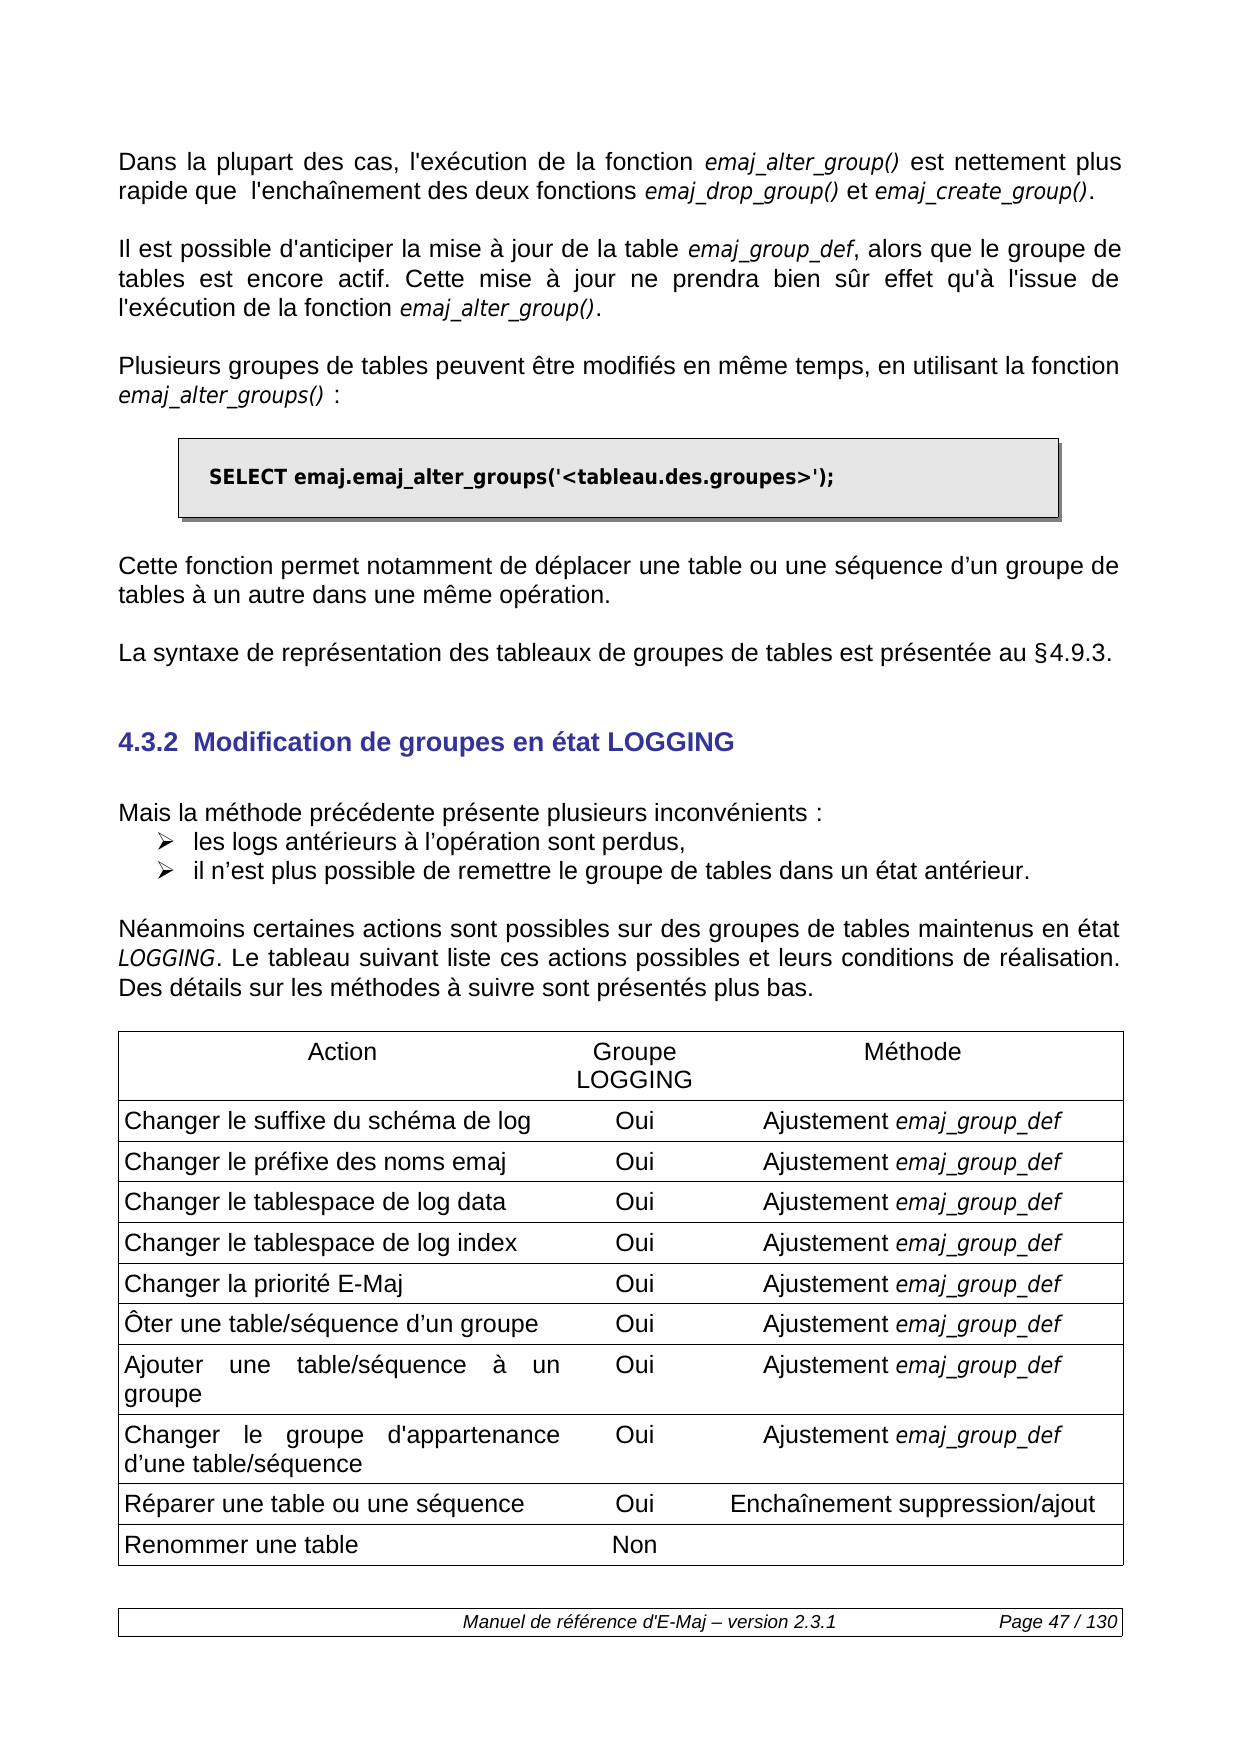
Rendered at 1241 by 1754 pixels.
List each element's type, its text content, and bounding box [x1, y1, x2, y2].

table_cell Réparer une table ou une séquence [119, 1484, 567, 1524]
table_cell Changer le groupe d'appartenance d’une table/séquence [119, 1415, 567, 1483]
text Néanmoins certaines actions sont possibles sur des groupes de tables maintenus en état LOGGING. Le tableau suivant liste ces actions possibles et leurs conditions de réalisation. Des détails sur les méthodes à suivre sont présentés plus bas. [118, 914, 1122, 1001]
table_cell [703, 1525, 1123, 1564]
table_cell Oui [567, 1182, 702, 1222]
table_cell Oui [567, 1223, 702, 1263]
table_cell Oui [567, 1345, 702, 1414]
table_cell Non [567, 1525, 702, 1564]
text La syntaxe de représentation des tableaux de groupes de tables est présentée au §4.9.3. [118, 638, 1122, 667]
table_header Méthode [703, 1032, 1123, 1100]
text Cette fonction permet notamment de déplacer une table ou une séquence d’un groupe de tables à un autre dans une même opération. [118, 551, 1122, 609]
table_cell Ajouter une table/séquence à un groupe [119, 1345, 567, 1414]
table_cell Ôter une table/séquence d’un groupe [119, 1304, 567, 1344]
table_header Action [119, 1032, 567, 1100]
table_cell Changer le préfixe des noms emaj [119, 1142, 567, 1181]
table_cell Ajustement emaj_group_def [703, 1182, 1123, 1222]
table_header Groupe LOGGING [567, 1032, 702, 1100]
table_cell Oui [567, 1142, 702, 1181]
table_cell Enchaînement suppression/ajout [703, 1484, 1123, 1524]
table_cell Ajustement emaj_group_def [703, 1142, 1123, 1181]
table_cell Renommer une table [119, 1525, 567, 1564]
table_cell Ajustement emaj_group_def [703, 1345, 1123, 1414]
table_cell Oui [567, 1484, 702, 1524]
table_cell Changer le tablespace de log index [119, 1223, 567, 1263]
table_cell Ajustement emaj_group_def [703, 1264, 1123, 1303]
table_cell Oui [567, 1304, 702, 1344]
table_cell Ajustement emaj_group_def [703, 1101, 1123, 1141]
text Plusieurs groupes de tables peuvent être modifiés en même temps, en utilisant la fonction emaj_alter_groups() : [118, 351, 1122, 409]
table_cell Ajustement emaj_group_def [703, 1304, 1123, 1344]
table_cell Ajustement emaj_group_def [703, 1223, 1123, 1263]
table_cell Oui [567, 1101, 702, 1141]
table_cell Oui [567, 1415, 702, 1483]
text Il est possible d'anticiper la mise à jour de la table emaj_group_def, alors que le groupe de tables est encore actif. Cette mise à jour ne prendra bien sûr effet qu'à l'issue de l'exécution de la fonction emaj_alter_group(). [118, 234, 1122, 322]
list il n’est plus possible de remettre le groupe de tables dans un état antérieur. [156, 856, 1122, 885]
table_cell Oui [567, 1264, 702, 1303]
text Mais la méthode précédente présente plusieurs inconvénients : [118, 798, 1122, 827]
table_cell Changer le tablespace de log data [119, 1182, 567, 1222]
table_cell Ajustement emaj_group_def [703, 1415, 1123, 1483]
text SELECT emaj.emaj_alter_groups('<tableau.des.groupes>'); [179, 462, 1058, 487]
table_cell Changer le suffixe du schéma de log [119, 1101, 567, 1141]
table_cell Changer la priorité E-Maj [119, 1264, 567, 1303]
list les logs antérieurs à l’opération sont perdus, [156, 827, 1122, 856]
subtitle Modification de groupes en état LOGGING [118, 725, 1122, 756]
text Dans la plupart des cas, l'exécution de la fonction emaj_alter_group() est nettement plus rapide que l'enchaînement des deux fonctions emaj_drop_group() et emaj_create_group(). [118, 147, 1122, 205]
